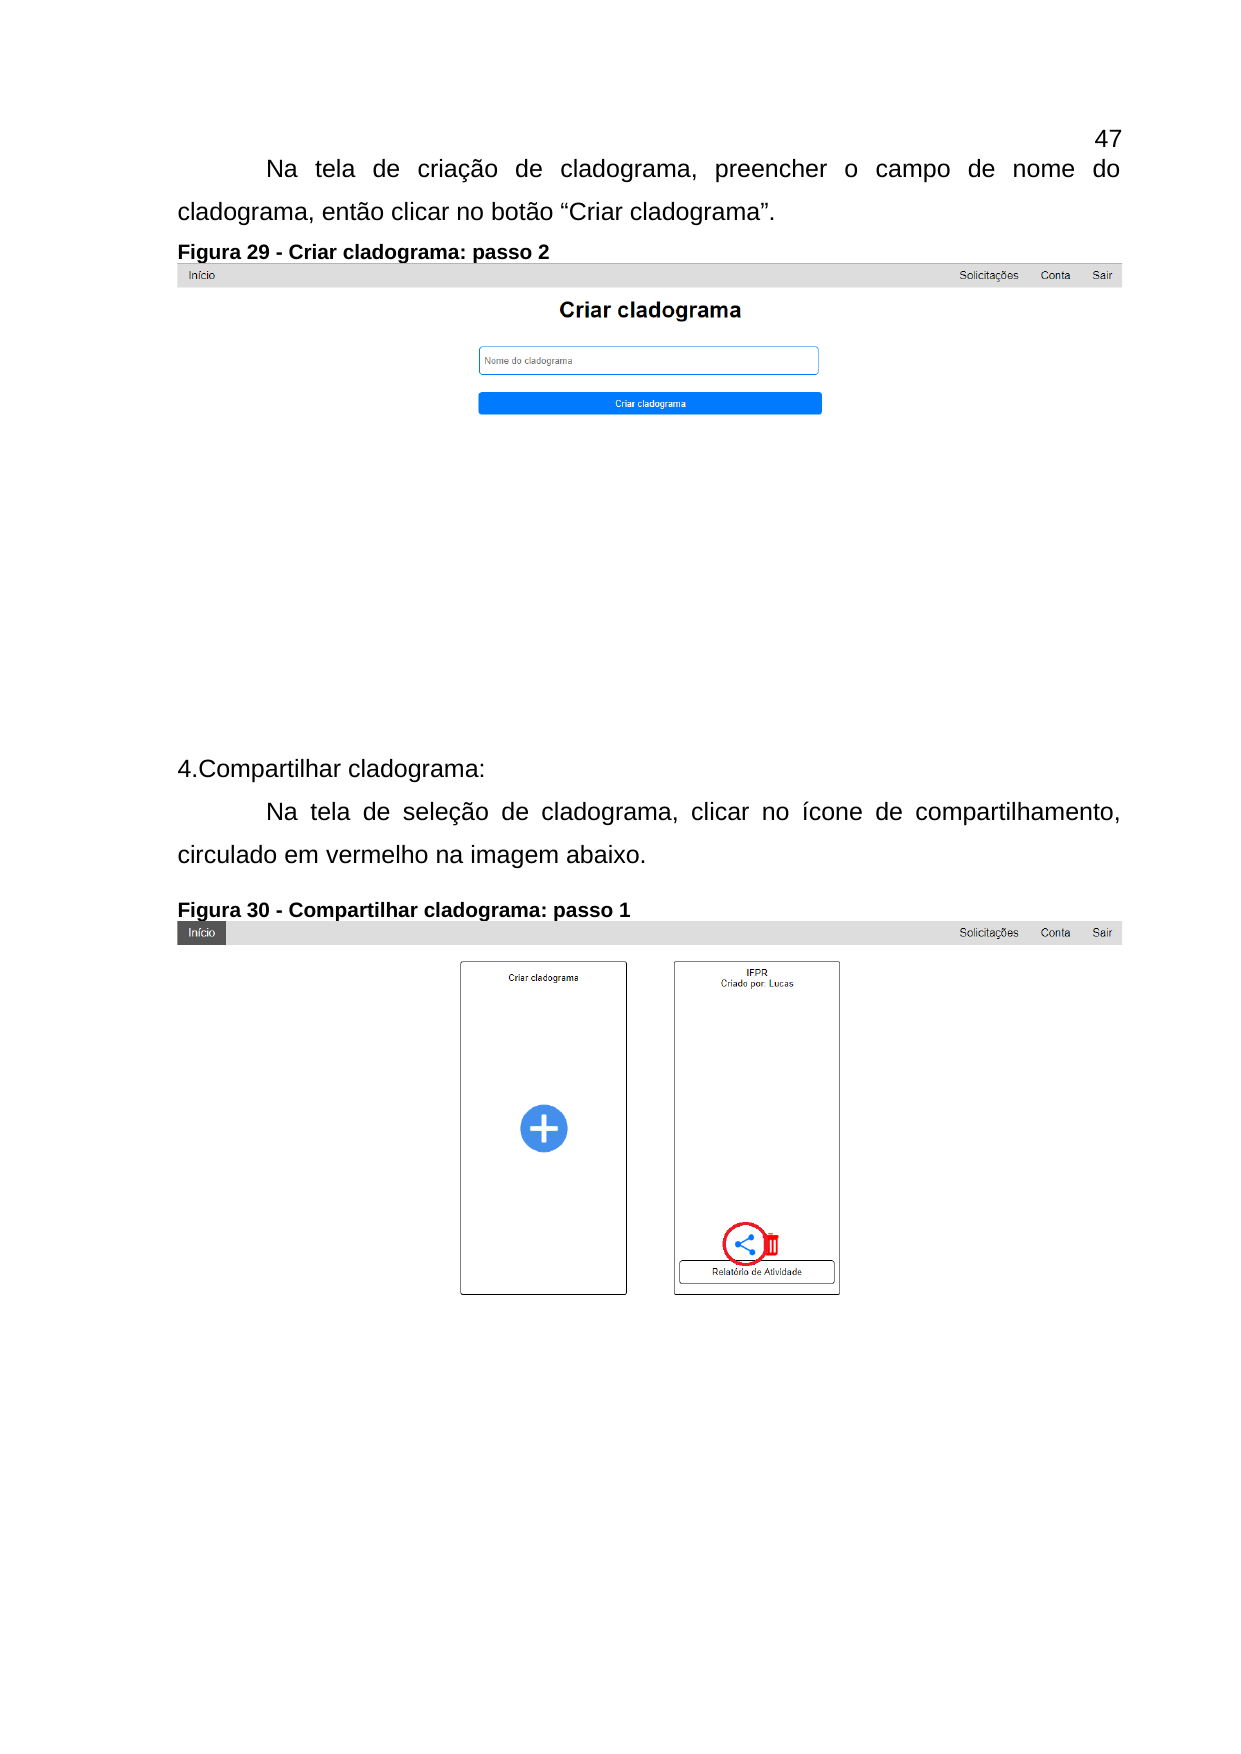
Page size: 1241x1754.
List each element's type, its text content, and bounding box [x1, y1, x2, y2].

text Na tela de criação de cladograma, preencher o campo de nome do cladograma, então clicar no botão “Criar cladograma”. [177, 153, 1122, 225]
picture [177, 263, 1123, 696]
text 4.Compartilhar cladograma: [177, 753, 1122, 782]
text Na tela de seleção de cladograma, clicar no ícone de compartilhamento, circulado em vermelho na imagem abaixo. [177, 797, 1122, 868]
text Figura 29 - Criar cladograma: passo 2 [177, 240, 1122, 263]
text Figura 30 - Compartilhar cladograma: passo 1 [177, 898, 1122, 921]
picture [177, 921, 1123, 1354]
